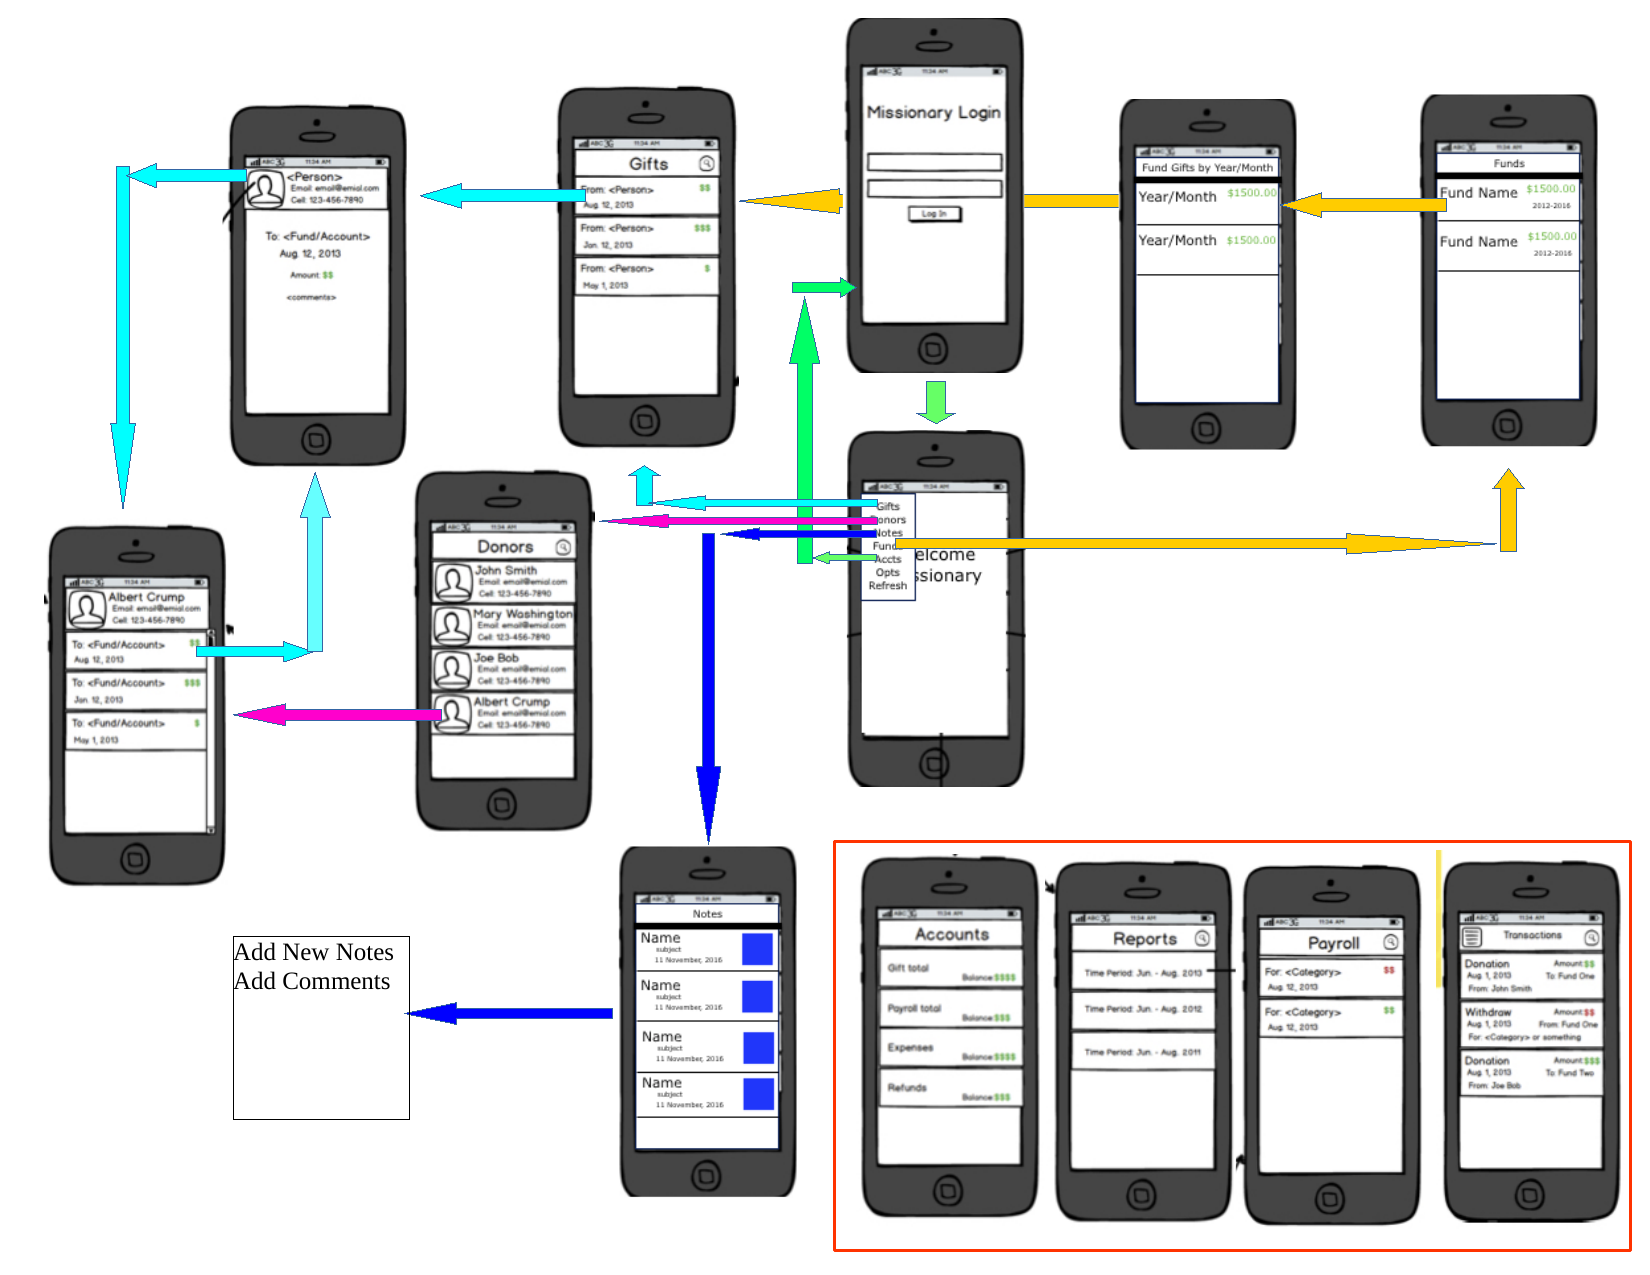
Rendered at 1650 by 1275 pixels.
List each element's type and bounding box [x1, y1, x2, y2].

picture [1118, 99, 1298, 451]
picture [44, 517, 234, 890]
picture [1419, 92, 1599, 449]
picture [1436, 850, 1626, 1240]
picture [842, 18, 1025, 373]
picture [618, 844, 798, 1201]
picture [222, 90, 595, 837]
picture [846, 430, 1026, 787]
picture [852, 852, 1425, 1229]
picture [551, 83, 739, 459]
